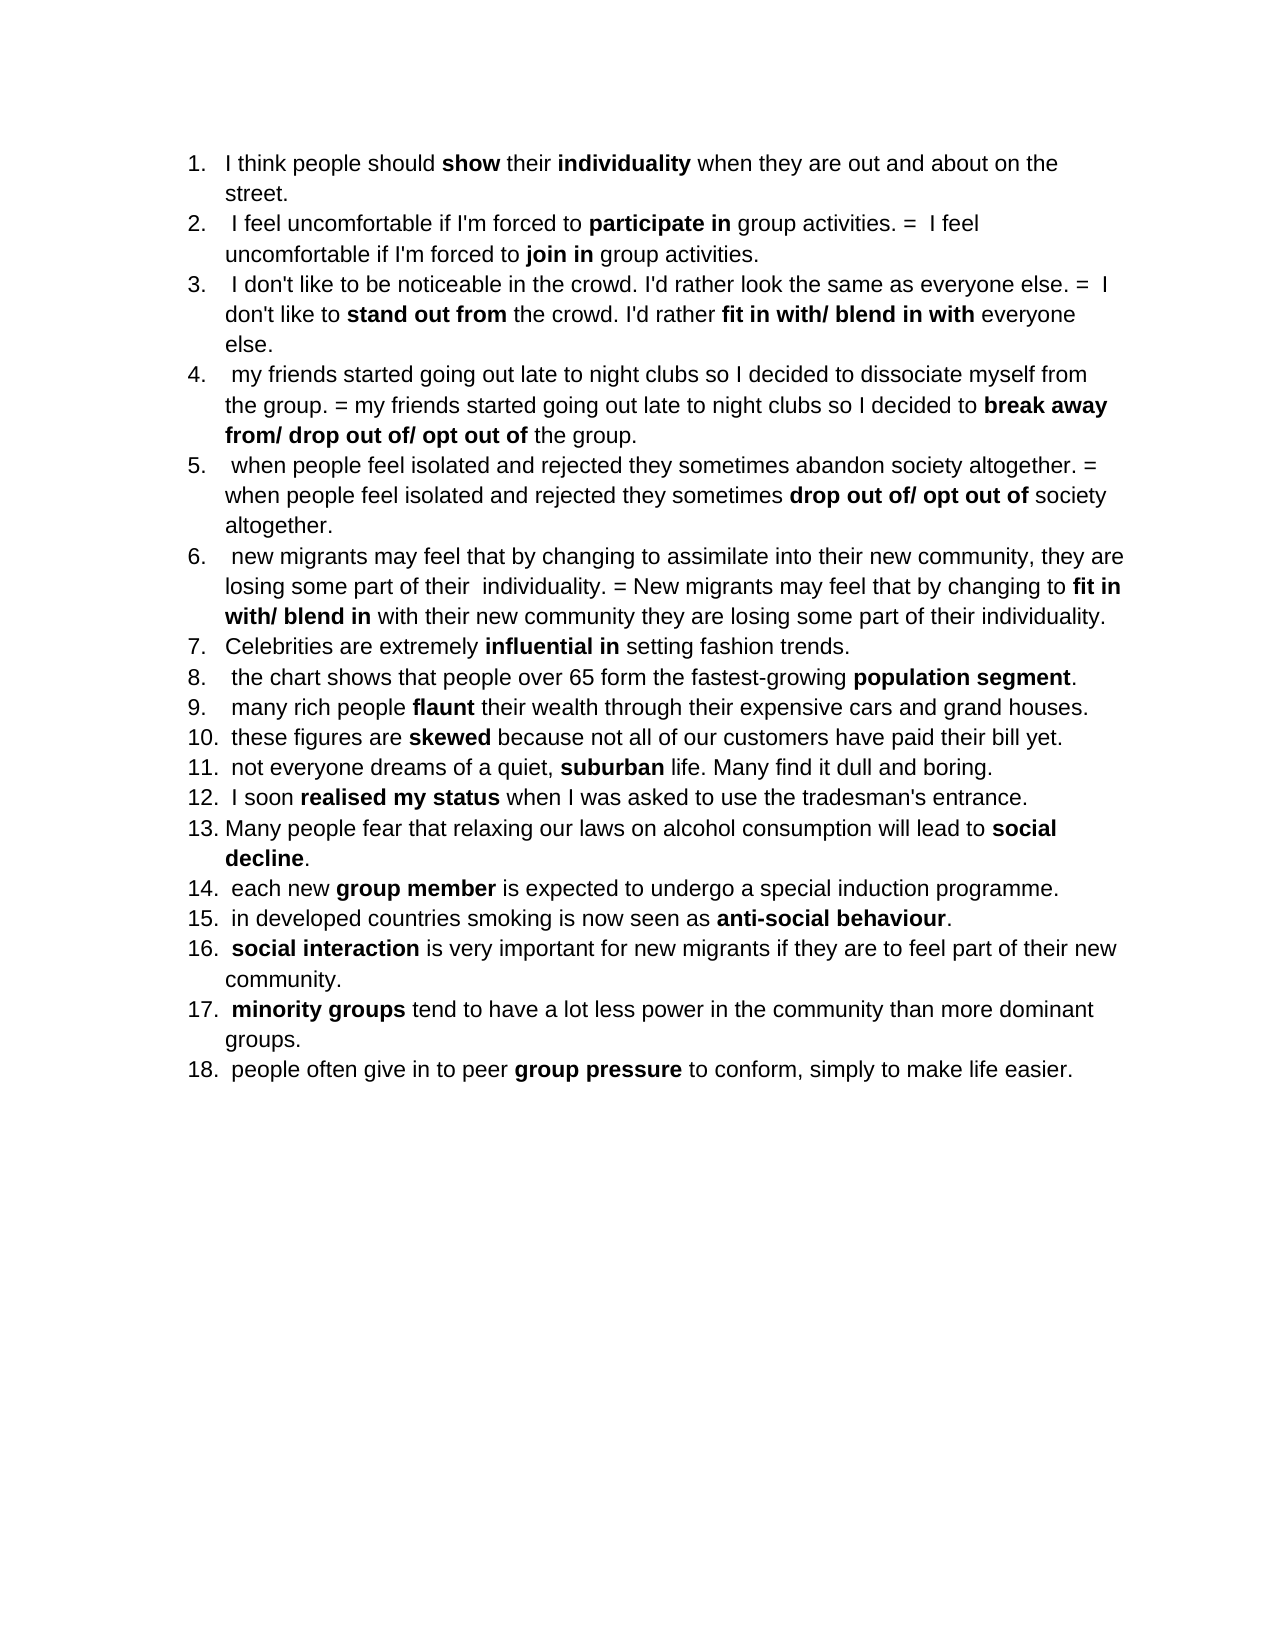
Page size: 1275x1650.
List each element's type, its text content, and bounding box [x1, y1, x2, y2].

list the chart shows that people over 65 form the fastest-growing population segment. [187, 663, 1125, 690]
list I feel uncomfortable if I'm forced to participate in group activities. = I feel uncomfortable if I'm forced to join in group activities. [187, 210, 1125, 267]
list Celebrities are extremely influential in setting fashion trends. [187, 633, 1125, 660]
list these figures are skewed because not all of our customers have paid their bill yet. [187, 724, 1125, 750]
list not everyone dreams of a quiet, suburban life. Many find it dull and boring. [187, 754, 1125, 781]
list people often give in to peer group pressure to conform, simply to make life easier. [187, 1056, 1125, 1083]
list minority groups tend to have a lot less power in the community than more dominant groups. [187, 996, 1125, 1052]
list social interaction is very important for new migrants if they are to feel part of their new community. [187, 935, 1125, 992]
list I think people should show their individuality when they are out and about on the street. [187, 150, 1125, 207]
list new migrants may feel that by changing to assimilate into their new community, they are losing some part of their individuality. = New migrants may feel that by changing to fit in with/ blend in with their new community they are losing some part of their individuality. [187, 543, 1125, 629]
list many rich people flaunt their wealth through their expensive cars and grand houses. [187, 694, 1125, 720]
list each new group member is expected to undergo a special induction programme. [187, 875, 1125, 901]
list I don't like to be noticeable in the crowd. I'd rather look the same as everyone else. = I don't like to stand out from the crowd. I'd rather fit in with/ blend in with everyone else. [187, 271, 1125, 358]
list I soon realised my status when I was asked to use the tradesman's entrance. [187, 784, 1125, 811]
list in developed countries smoking is now seen as anti-social behaviour. [187, 905, 1125, 932]
list when people feel isolated and rejected they sometimes abandon society altogether. = when people feel isolated and rejected they sometimes drop out of/ opt out of society altogether. [187, 452, 1125, 539]
list my friends started going out late to night clubs so I decided to dissociate myself from the group. = my friends started going out late to night clubs so I decided to break away from/ drop out of/ opt out of the group. [187, 361, 1125, 448]
list Many people fear that relaxing our laws on alcohol consumption will lead to social decline. [187, 814, 1125, 871]
